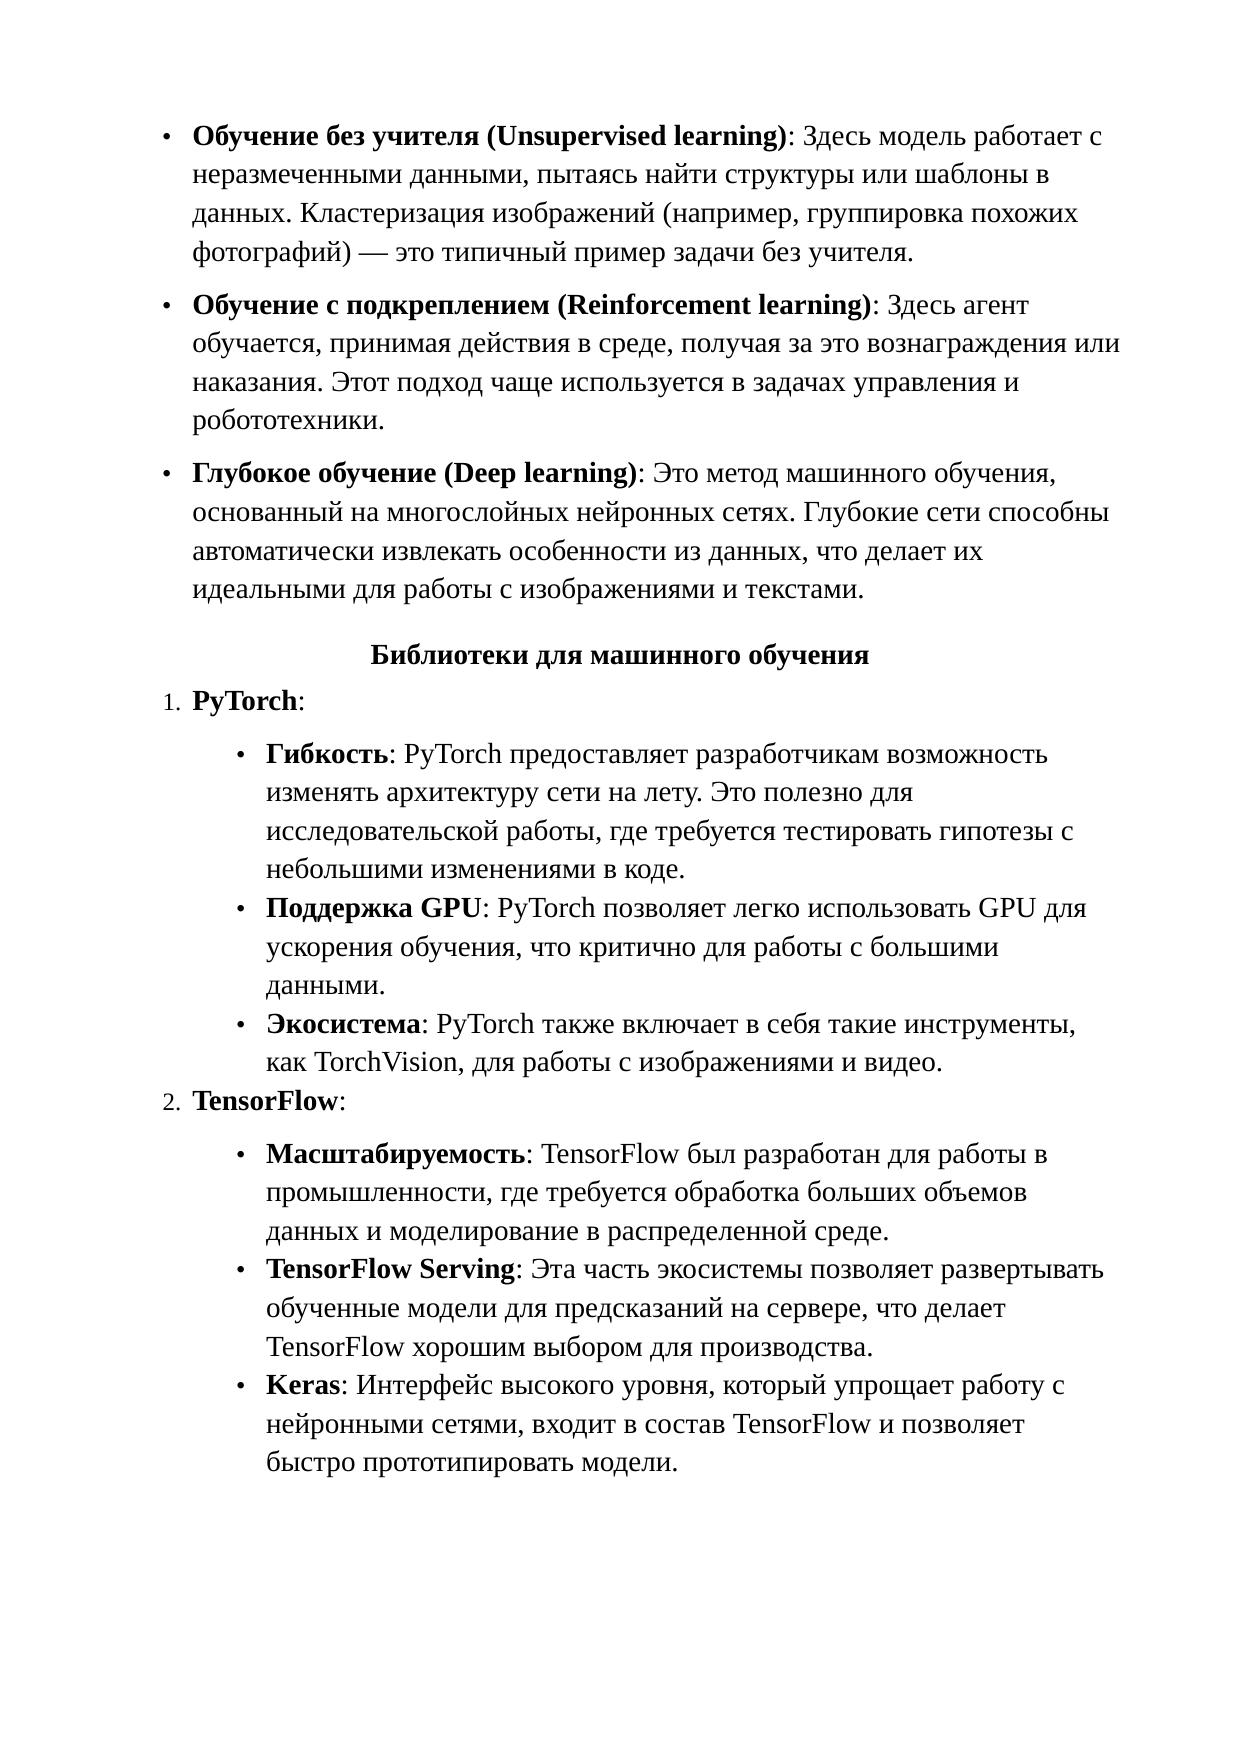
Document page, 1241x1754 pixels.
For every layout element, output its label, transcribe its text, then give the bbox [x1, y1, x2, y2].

list Обучение с подкреплением (Reinforcement learning): Здесь агент обучается, принимая действия в среде, получая за это вознаграждения или наказания. Этот подход чаще используется в задачах управления и робототехники. [162, 287, 1122, 436]
list TensorFlow: [162, 1083, 1122, 1116]
list TensorFlow Serving: Эта часть экосистемы позволяет развертывать обученные модели для предсказаний на сервере, что делает TensorFlow хорошим выбором для производства. [236, 1252, 1122, 1362]
subtitle Библиотеки для машинного обучения [118, 637, 1122, 670]
list Гибкость: PyTorch предоставляет разработчикам возможность изменять архитектуру сети на лету. Это полезно для исследовательской работы, где требуется тестировать гипотезы с небольшими изменениями в коде. [236, 736, 1122, 885]
list Обучение без учителя (Unsupervised learning): Здесь модель работает с неразмеченными данными, пытаясь найти структуры или шаблоны в данных. Кластеризация изображений (например, группировка похожих фотографий) — это типичный пример задачи без учителя. [162, 118, 1122, 267]
list Масштабируемость: TensorFlow был разработан для работы в промышленности, где требуется обработка больших объемов данных и моделирование в распределенной среде. [236, 1136, 1122, 1247]
list Поддержка GPU: PyTorch позволяет легко использовать GPU для ускорения обучения, что критично для работы с большими данными. [236, 890, 1122, 1001]
list Глубокое обучение (Deep learning): Это метод машинного обучения, основанный на многослойных нейронных сетях. Глубокие сети способны автоматически извлекать особенности из данных, что делает их идеальными для работы с изображениями и текстами. [162, 456, 1122, 605]
list Keras: Интерфейс высокого уровня, который упрощает работу с нейронными сетями, входит в состав TensorFlow и позволяет быстро прототипировать модели. [236, 1367, 1122, 1478]
list Экосистема: PyTorch также включает в себя такие инструменты, как TorchVision, для работы с изображениями и видео. [236, 1006, 1122, 1078]
list PyTorch: [162, 683, 1122, 716]
